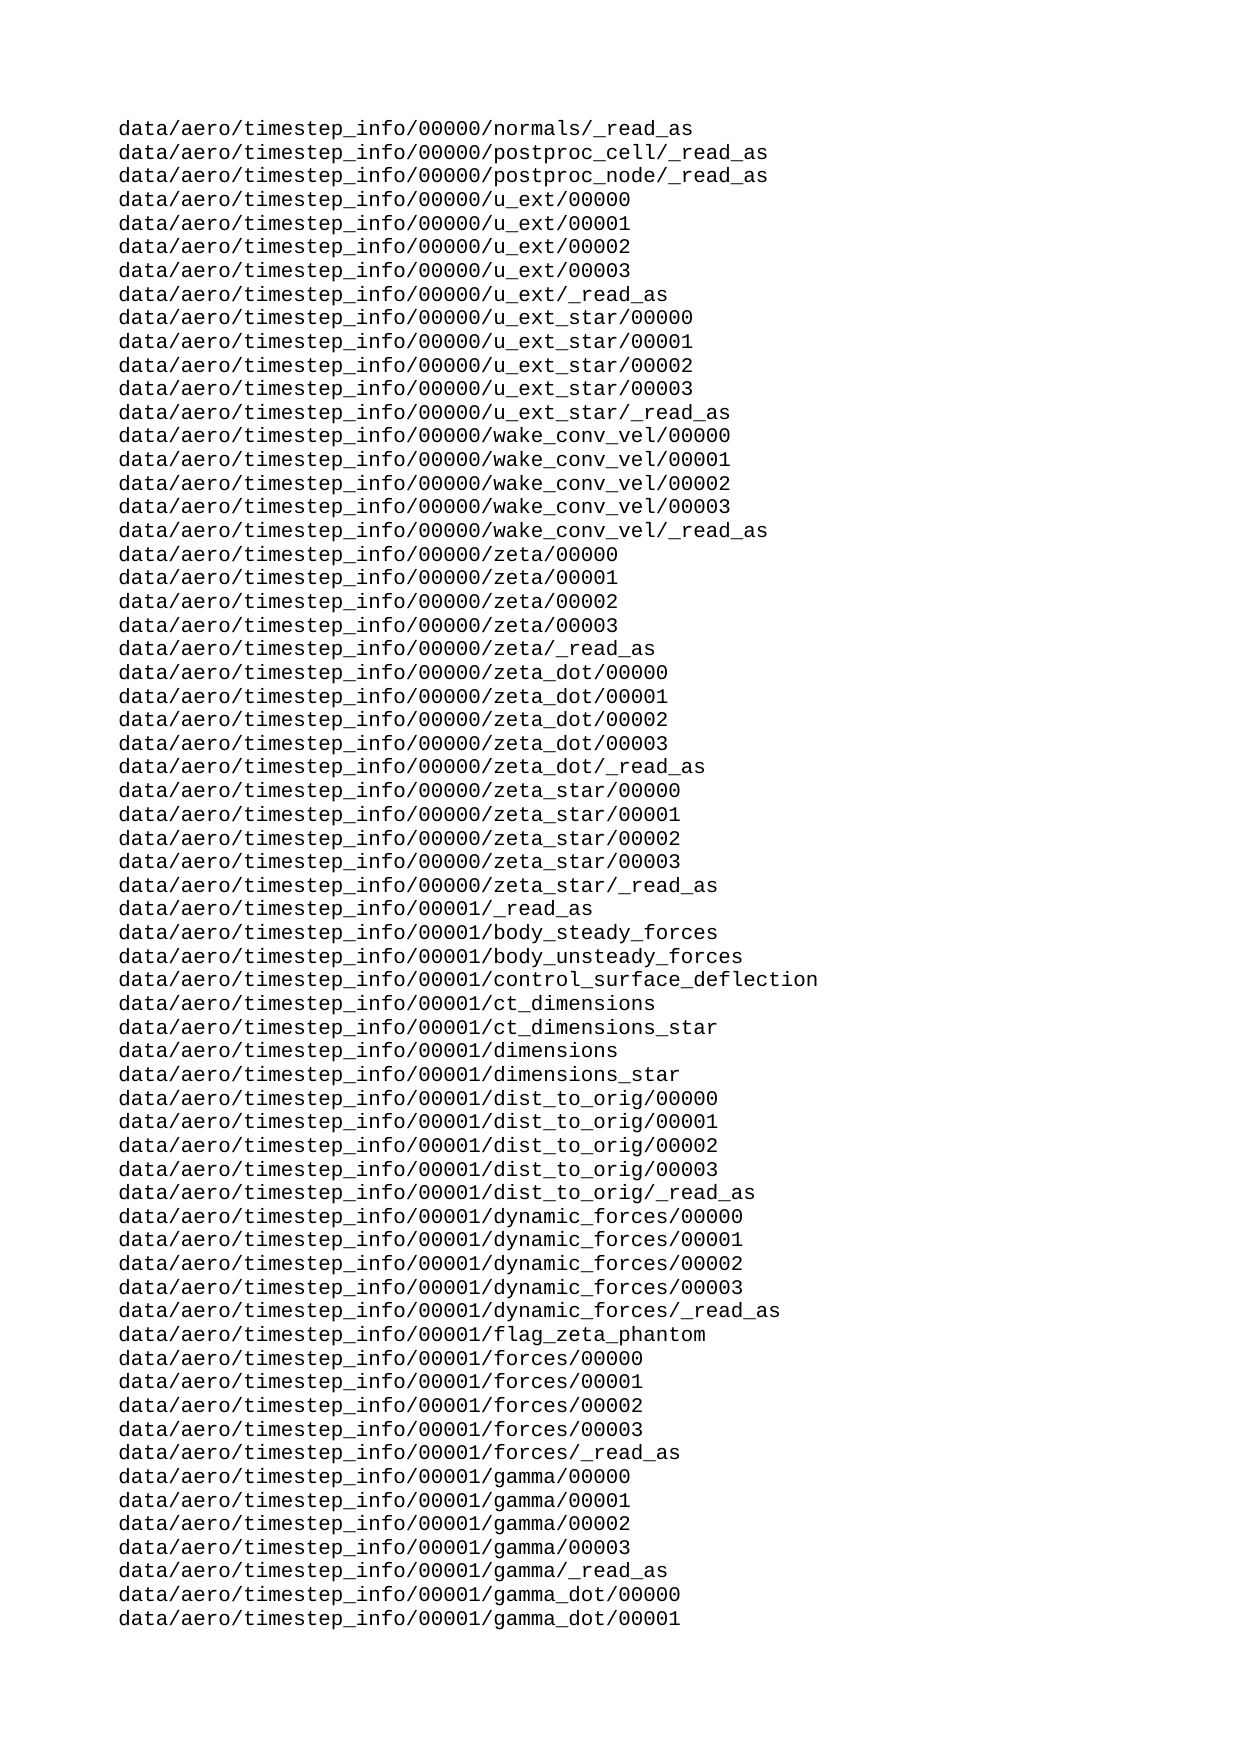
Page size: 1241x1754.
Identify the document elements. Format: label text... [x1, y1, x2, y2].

text data/aero/timestep_info/00000/u_ext/00000 [118, 189, 1122, 213]
text data/aero/timestep_info/00000/postproc_node/_read_as [118, 165, 1122, 189]
text data/aero/timestep_info/00000/u_ext/00002 [118, 236, 1122, 260]
text data/aero/timestep_info/00000/u_ext/00003 [118, 260, 1122, 284]
text data/aero/timestep_info/00000/zeta_dot/00001 [118, 686, 1122, 709]
text data/aero/timestep_info/00001/control_surface_deflection [118, 969, 1122, 993]
text data/aero/timestep_info/00001/body_steady_forces [118, 922, 1122, 946]
text data/aero/timestep_info/00001/forces/00003 [118, 1419, 1122, 1442]
text data/aero/timestep_info/00001/ct_dimensions_star [118, 1017, 1122, 1040]
text data/aero/timestep_info/00000/wake_conv_vel/_read_as [118, 520, 1122, 544]
text data/aero/timestep_info/00000/zeta_dot/00002 [118, 709, 1122, 733]
text data/aero/timestep_info/00000/zeta/00002 [118, 591, 1122, 615]
text data/aero/timestep_info/00001/gamma/00002 [118, 1513, 1122, 1537]
text data/aero/timestep_info/00001/dynamic_forces/00000 [118, 1206, 1122, 1229]
text data/aero/timestep_info/00000/zeta_dot/00000 [118, 662, 1122, 686]
text data/aero/timestep_info/00001/forces/00000 [118, 1348, 1122, 1371]
text data/aero/timestep_info/00001/gamma/_read_as [118, 1561, 1122, 1584]
text data/aero/timestep_info/00000/zeta_star/00001 [118, 804, 1122, 827]
text data/aero/timestep_info/00001/dynamic_forces/00001 [118, 1229, 1122, 1253]
text data/aero/timestep_info/00001/dimensions_star [118, 1064, 1122, 1088]
text data/aero/timestep_info/00000/u_ext_star/00002 [118, 354, 1122, 378]
text data/aero/timestep_info/00000/u_ext_star/_read_as [118, 402, 1122, 426]
text data/aero/timestep_info/00001/forces/00002 [118, 1395, 1122, 1419]
text data/aero/timestep_info/00001/gamma/00000 [118, 1466, 1122, 1489]
text data/aero/timestep_info/00001/forces/_read_as [118, 1442, 1122, 1466]
text data/aero/timestep_info/00000/u_ext_star/00000 [118, 307, 1122, 331]
text data/aero/timestep_info/00000/zeta_star/00003 [118, 851, 1122, 875]
text data/aero/timestep_info/00000/zeta_dot/00003 [118, 733, 1122, 757]
text data/aero/timestep_info/00000/wake_conv_vel/00002 [118, 473, 1122, 496]
text data/aero/timestep_info/00001/forces/00001 [118, 1371, 1122, 1395]
text data/aero/timestep_info/00001/dist_to_orig/00002 [118, 1135, 1122, 1158]
text data/aero/timestep_info/00001/body_unsteady_forces [118, 946, 1122, 969]
text data/aero/timestep_info/00001/dist_to_orig/_read_as [118, 1182, 1122, 1206]
text data/aero/timestep_info/00001/dynamic_forces/00003 [118, 1277, 1122, 1300]
text data/aero/timestep_info/00000/zeta_dot/_read_as [118, 757, 1122, 780]
text data/aero/timestep_info/00000/zeta_star/_read_as [118, 875, 1122, 898]
text data/aero/timestep_info/00001/dist_to_orig/00001 [118, 1111, 1122, 1135]
text data/aero/timestep_info/00000/u_ext/00001 [118, 213, 1122, 236]
text data/aero/timestep_info/00000/wake_conv_vel/00003 [118, 496, 1122, 520]
text data/aero/timestep_info/00000/zeta/_read_as [118, 638, 1122, 662]
text data/aero/timestep_info/00001/gamma_dot/00000 [118, 1584, 1122, 1608]
text data/aero/timestep_info/00001/dist_to_orig/00000 [118, 1088, 1122, 1111]
text data/aero/timestep_info/00001/dynamic_forces/00002 [118, 1253, 1122, 1277]
text data/aero/timestep_info/00000/wake_conv_vel/00000 [118, 426, 1122, 449]
text data/aero/timestep_info/00000/zeta/00001 [118, 567, 1122, 591]
text data/aero/timestep_info/00001/dimensions [118, 1040, 1122, 1064]
text data/aero/timestep_info/00001/_read_as [118, 898, 1122, 922]
text data/aero/timestep_info/00001/dist_to_orig/00003 [118, 1158, 1122, 1182]
text data/aero/timestep_info/00000/zeta_star/00002 [118, 827, 1122, 851]
text data/aero/timestep_info/00000/postproc_cell/_read_as [118, 142, 1122, 165]
text data/aero/timestep_info/00000/zeta/00003 [118, 615, 1122, 638]
text data/aero/timestep_info/00000/zeta/00000 [118, 544, 1122, 567]
text data/aero/timestep_info/00001/gamma/00001 [118, 1489, 1122, 1513]
text data/aero/timestep_info/00000/u_ext_star/00001 [118, 331, 1122, 354]
text data/aero/timestep_info/00001/dynamic_forces/_read_as [118, 1300, 1122, 1324]
text data/aero/timestep_info/00000/u_ext/_read_as [118, 284, 1122, 307]
text data/aero/timestep_info/00000/normals/_read_as [118, 118, 1122, 142]
text data/aero/timestep_info/00001/gamma/00003 [118, 1537, 1122, 1561]
text data/aero/timestep_info/00000/u_ext_star/00003 [118, 378, 1122, 402]
text data/aero/timestep_info/00001/gamma_dot/00001 [118, 1608, 1122, 1631]
text data/aero/timestep_info/00001/flag_zeta_phantom [118, 1324, 1122, 1348]
text data/aero/timestep_info/00000/wake_conv_vel/00001 [118, 449, 1122, 473]
text data/aero/timestep_info/00001/ct_dimensions [118, 993, 1122, 1017]
text data/aero/timestep_info/00000/zeta_star/00000 [118, 780, 1122, 804]
